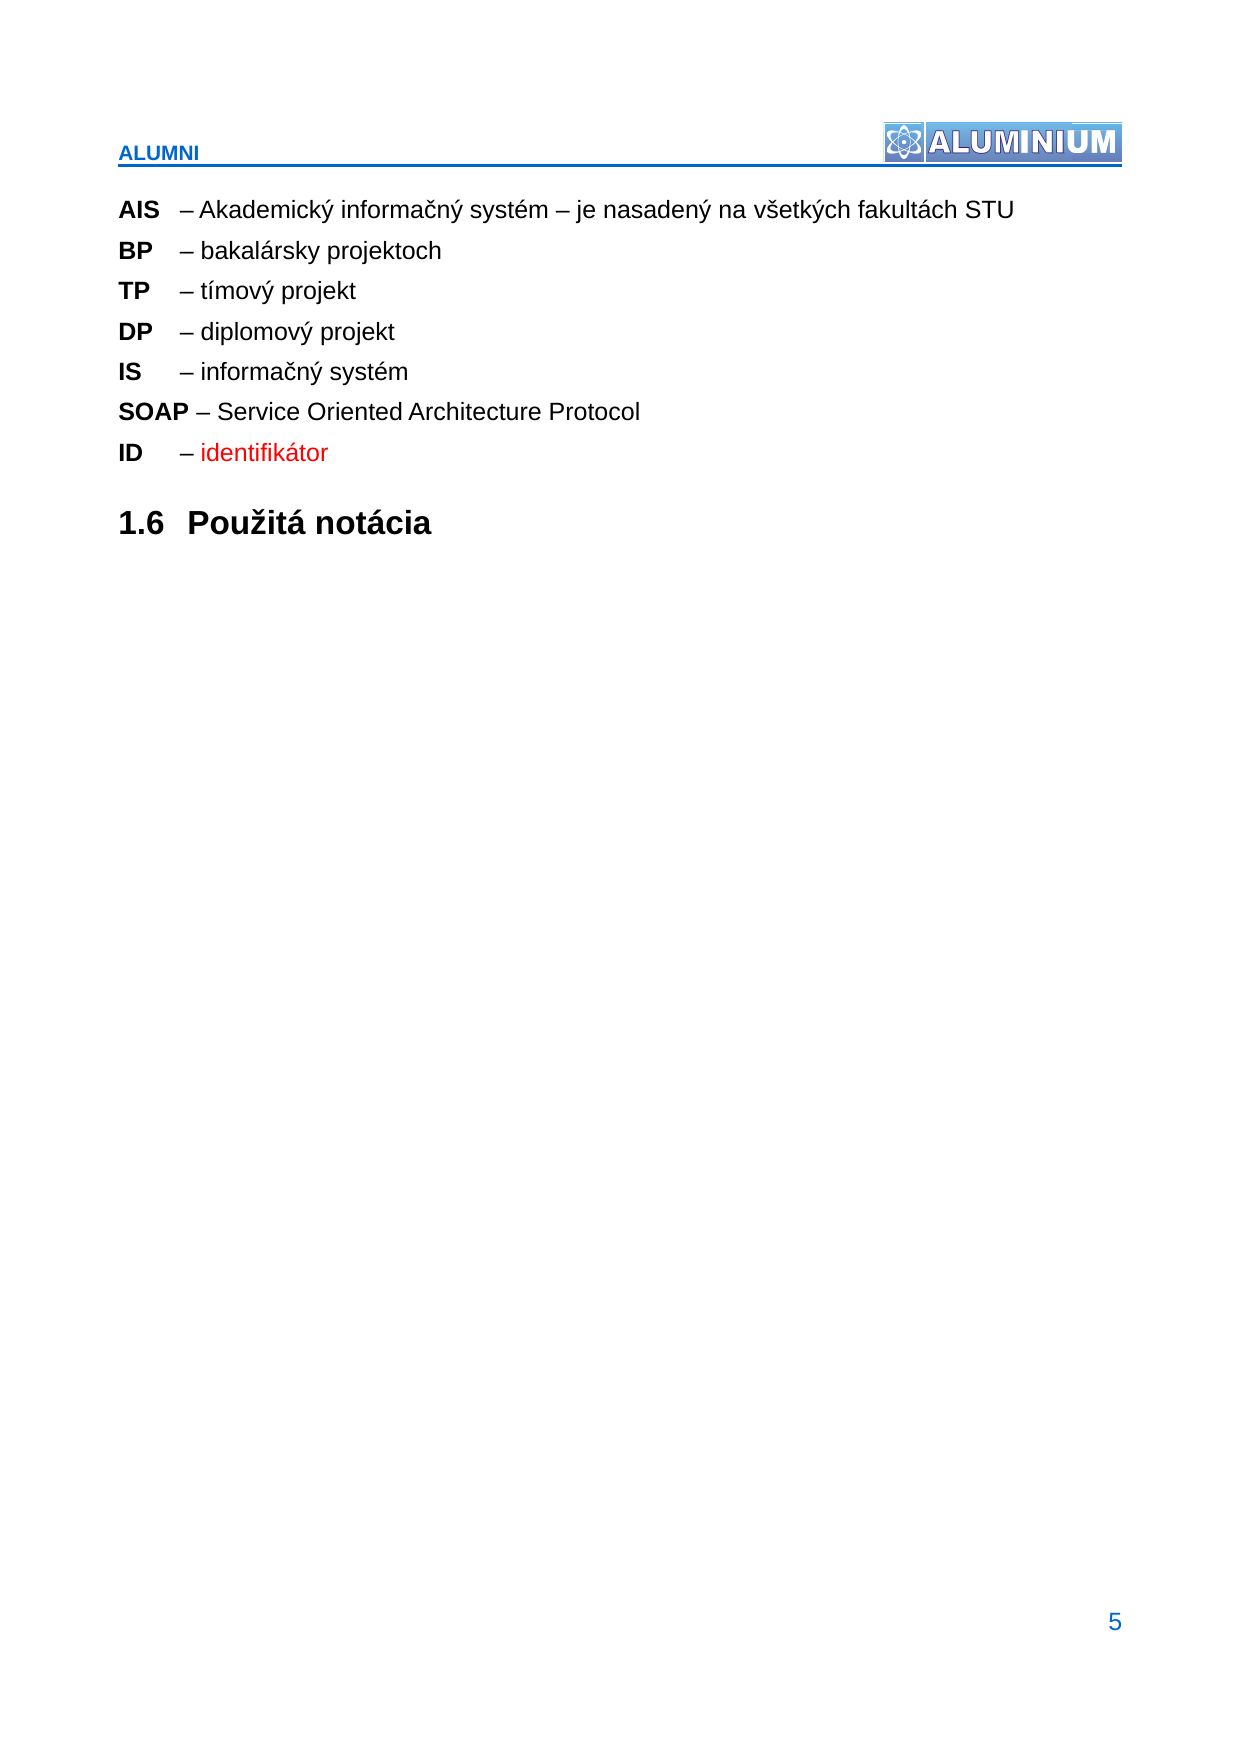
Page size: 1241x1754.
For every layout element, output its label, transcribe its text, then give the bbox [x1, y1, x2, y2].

text AIS – Akademický informačný systém – je nasadený na všetkých fakultách STU [118, 196, 1122, 224]
text ID – identifikátor [118, 439, 1122, 467]
subtitle Použitá notácia [118, 504, 1122, 541]
text IS – informačný systém [118, 358, 1122, 386]
text SOAP – Service Oriented Architecture Protocol [118, 398, 1122, 426]
text BP – bakalársky projektoch [118, 237, 1122, 264]
text TP – tímový projekt [118, 277, 1122, 305]
text DP – diplomový projekt [118, 317, 1122, 345]
